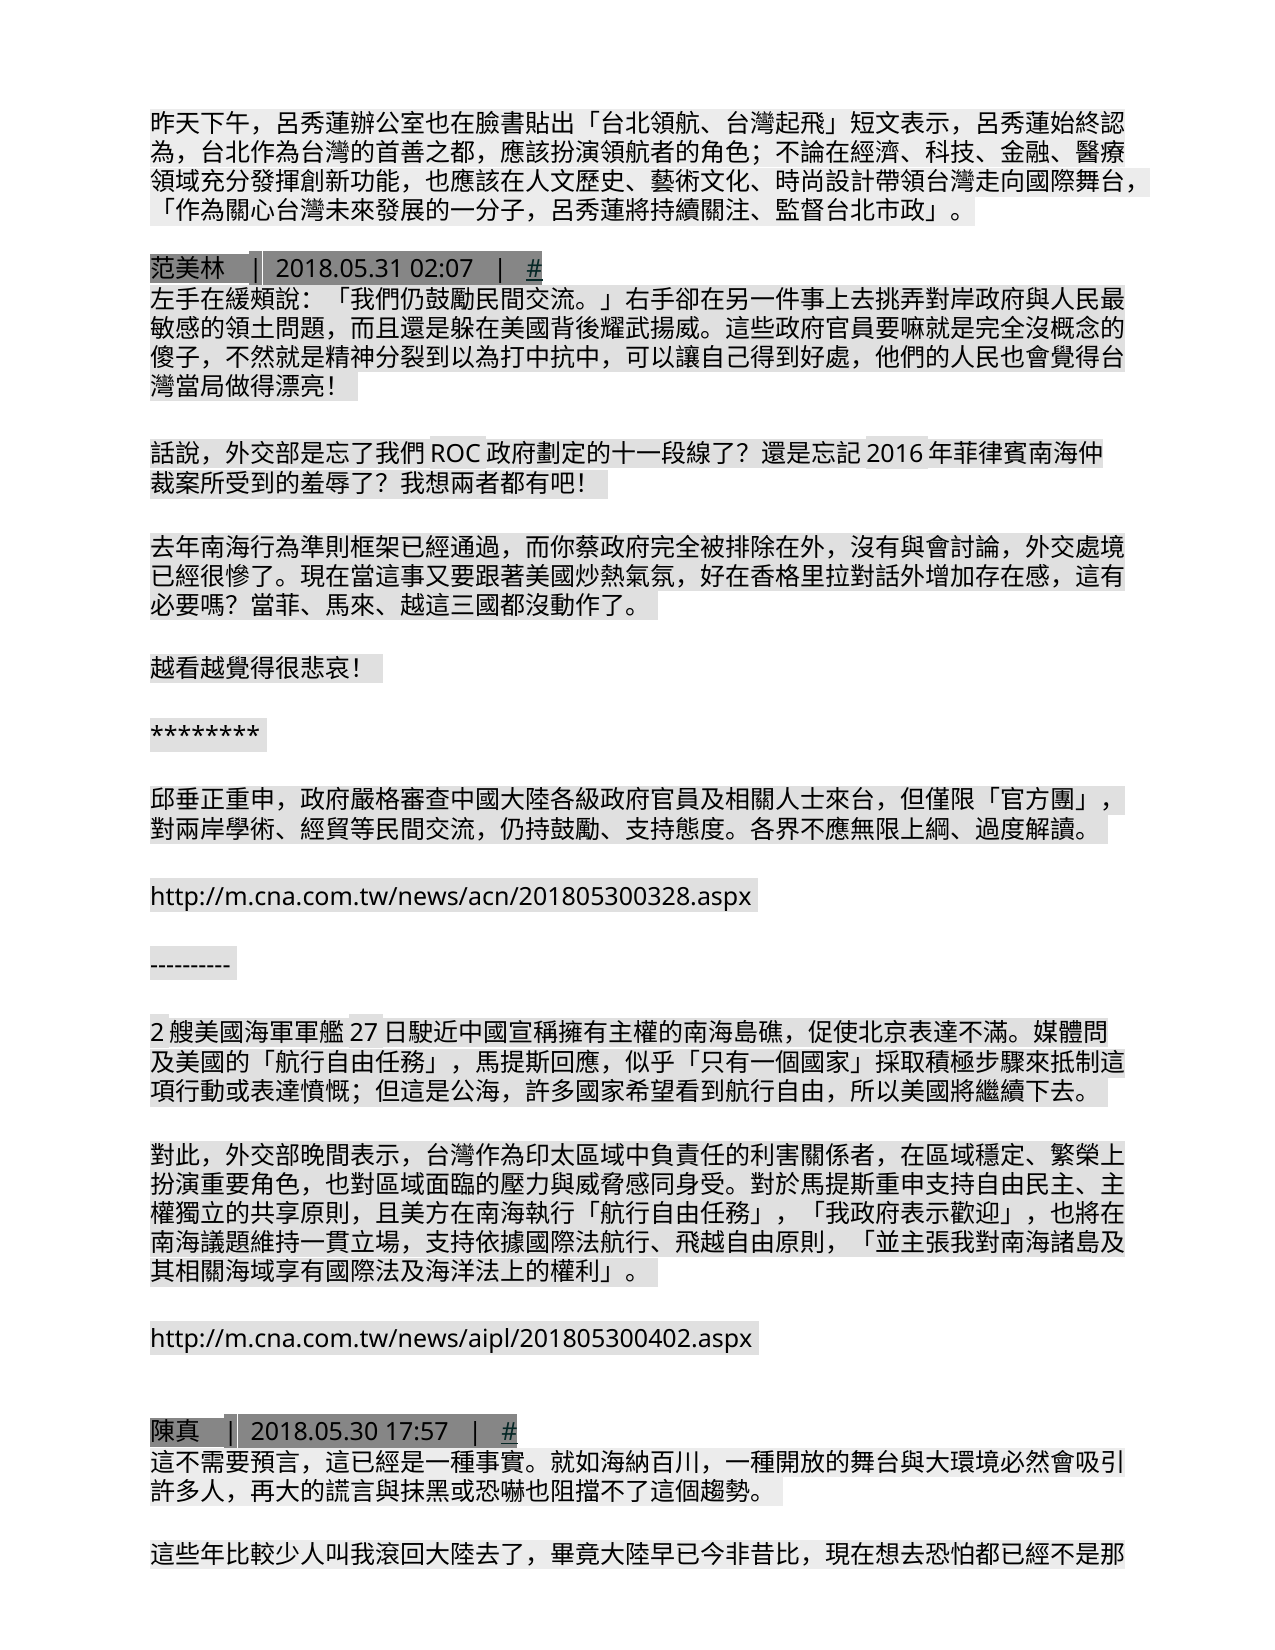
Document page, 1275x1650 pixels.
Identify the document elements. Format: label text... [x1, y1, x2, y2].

text 最近呂秀蓮好幾次批評民進黨 她還認為任在法律面上來說杯葛管中閔當選台大校長是錯的 這次退黨媒體都認為只跟彈北選舉有關，但難道不是因為理念不合嗎？ https://money.udn.com/money/story/7307/3171770 道不同，不相為謀 呂秀蓮退黨 民進黨中執會昨天通過徵召提名立委姚文智參選台北市長。原本一同競逐黨內提名的前副總統呂秀蓮卻拋出震撼彈，她在馬來西亞發出簡短聲明表示，「對於一個失去黨德和黨魂的政黨，與其痛苦留下來，不如歸去。道不同，不相為謀！Bye Bye！民進黨！」 呂秀蓮此舉是否代表退出民進黨？會不會繼續參選台北市長到底？幕僚表示，呂秀蓮今晚從馬來西亞回國，會有正式聲明。 對於呂秀蓮發出形同「退黨」聲明，民進黨中央表示遺憾，但「尊重、沒有評論」。 姚文智回應時，深深嘆一口氣，表示「希望不是真的」，也希望呂秀蓮盡速回國，才能更清楚她的想法，「希望她能繼續留在民進黨奮鬥」。 在此之前，呂秀蓮一直未對民進黨選對會建議徵召姚文智表示意見，但昨天民進黨中執會通過徵召提名姚文智參選台北市長之後，已有支持者呼籲她「退黨參選」。 呂秀蓮上周六與姚文智參加電視政見發表會後，隔天清晨即飛往馬來西亞參訪。本周一，民進黨選對會決定建議徵召姚文智參選台北市長，呂秀蓮僅透過辦公室發布新聞稿表示，「對於國內選舉紛擾，因情況未明，暫不予評論」。 昨天傍晚，開始傳出呂秀蓮將聲明退黨的傳聞。記者詢問呂秀蓮會否退出民進黨參選台北市長？呂秀蓮幕僚不置可否，並未明確回覆，結果傍晚就發出簡短聲明。 相關人士指出，呂秀蓮布局參選台北市長時，就思考過各種選項，「脫黨參選也考慮過」，但就看呂秀蓮最後的決定。 幕僚並表示，不管台北市長選情如何變化，也不管呂秀蓮在台北市長選舉中將扮演何種角色，她關心台北市政的態度都不會改變。呂秀蓮這幾天在馬來西亞，對於首都吉隆坡的進步十分驚羨，對比台北市的沒落，感慨甚深。 昨天下午，呂秀蓮辦公室也在臉書貼出「台北領航、台灣起飛」短文表示，呂秀蓮始終認為，台北作為台灣的首善之都，應該扮演領航者的角色；不論在經濟、科技、金融、醫療領域充分發揮創新功能，也應該在人文歷史、藝術文化、時尚設計帶領台灣走向國際舞台，「作為關心台灣未來發展的一分子，呂秀蓮將持續關注、監督台北市政」。 [150, 75, 1125, 226]
text 陳真 | 2018.05.30 17:57 | # [150, 1414, 1125, 1448]
text 這不需要預言，這已經是一種事實。就如海納百川，一種開放的舞台與大環境必然會吸引許多人，再大的謊言與抹黑或恐嚇也阻擋不了這個趨勢。 這些年比較少人叫我滾回大陸去了，畢竟大陸早已今非昔比，現在想去恐怕都已經不是那麼容易。 特別是對於年輕的生命來說，在這樣一個人渣盤據、極端封閉扭曲的鬼島上受教育、生活與工作，整天就是面對永無止盡根本數不清的人渣荒唐惡劣事物，甚至讓自己變成腦殘，其實是很可悲的。人渣黨最怕的就是年輕一代的覺醒。 陳真2018. 05. 30. ============= 外媒大膽預言：「脫台者」未來會愈來愈多 信傳媒 王子寧 2018年5月30日 聽過英國人「脫歐」、北韓人「脫北」，但外媒近期發明了最新類似概念詞：「脫台者」。何謂「脫台者」？顧名思義是「脫離台灣」。然而，根據英國廣播公司《BBC中文網》報導指出，脫離台灣到中國工作、生活、經商、求學的台灣人就可姑且稱為「脫台者」。 日前前國安會秘書長蘇起轉述中國專家學者表示，如果民進黨政府繼續以懲罰、恫嚇的手段讓在中國發展的台生、台師、台商、台人「有家難歸」，北京當局已開始思考將這些台灣人視為國民，考慮發放「中國身分證」。 陸委會副主委邱垂正指出，倘若台灣民眾在中國設籍、領用中國護照，依法將喪失台灣人民身分。 中國先前祭出31條對台政策，設法用盡各種方法吸引台人赴中發展，因此近期就出現「學生出走潮」，許多台灣高中生考完學測後，選擇申請赴中就讀大學，其中甚至有不少是來自建中、武陵高中等明星學校的頂尖生，而這些赴中就讀大學的台灣學生其實也可以說是脫台者。 但《BBC中文網》報導認為，這些學生一開始或許只是遊走兩岸間的「脫台者」，但時間一久，難保最後不會變成「不當台灣人，改當中國人的『脫台者』。」雖然表面上看來都是稱之為脫台者，但從較深的層面看來，後者明顯是更進一步的「脫離台灣」。 [150, 1448, 1125, 1569]
text 左手在緩頰說：「我們仍鼓勵民間交流。」右手卻在另一件事上去挑弄對岸政府與人民最敏感的領土問題，而且還是躲在美國背後耀武揚威。這些政府官員要嘛就是完全沒概念的傻子，不然就是精神分裂到以為打中抗中，可以讓自己得到好處，他們的人民也會覺得台灣當局做得漂亮！ 話說，外交部是忘了我們ROC政府劃定的十一段線了？還是忘記2016年菲律賓南海仲裁案所受到的羞辱了？我想兩者都有吧！ 去年南海行為準則框架已經通過，而你蔡政府完全被排除在外，沒有與會討論，外交處境已經很慘了。現在當這事又要跟著美國炒熱氣氛，好在香格里拉對話外增加存在感，這有必要嗎？當菲、馬來、越這三國都沒動作了。 越看越覺得很悲哀！ ******** 邱垂正重申，政府嚴格審查中國大陸各級政府官員及相關人士來台，但僅限「官方團」，對兩岸學術、經貿等民間交流，仍持鼓勵、支持態度。各界不應無限上綱、過度解讀。 http://m.cna.com.tw/news/acn/201805300328.aspx ---------- 2艘美國海軍軍艦27日駛近中國宣稱擁有主權的南海島礁，促使北京表達不滿。媒體問及美國的「航行自由任務」，馬提斯回應，似乎「只有一個國家」採取積極步驟來抵制這項行動或表達憤慨；但這是公海，許多國家希望看到航行自由，所以美國將繼續下去。 對此，外交部晚間表示，台灣作為印太區域中負責任的利害關係者，在區域穩定、繁榮上扮演重要角色，也對區域面臨的壓力與威脅感同身受。對於馬提斯重申支持自由民主、主權獨立的共享原則，且美方在南海執行「航行自由任務」，「我政府表示歡迎」，也將在南海議題維持一貫立場，支持依據國際法航行、飛越自由原則，「並主張我對南海諸島及其相關海域享有國際法及海洋法上的權利」。 http://m.cna.com.tw/news/aipl/201805300402.aspx [150, 285, 1125, 1389]
text 范美林 | 2018.05.31 02:07 | # [150, 251, 1125, 285]
